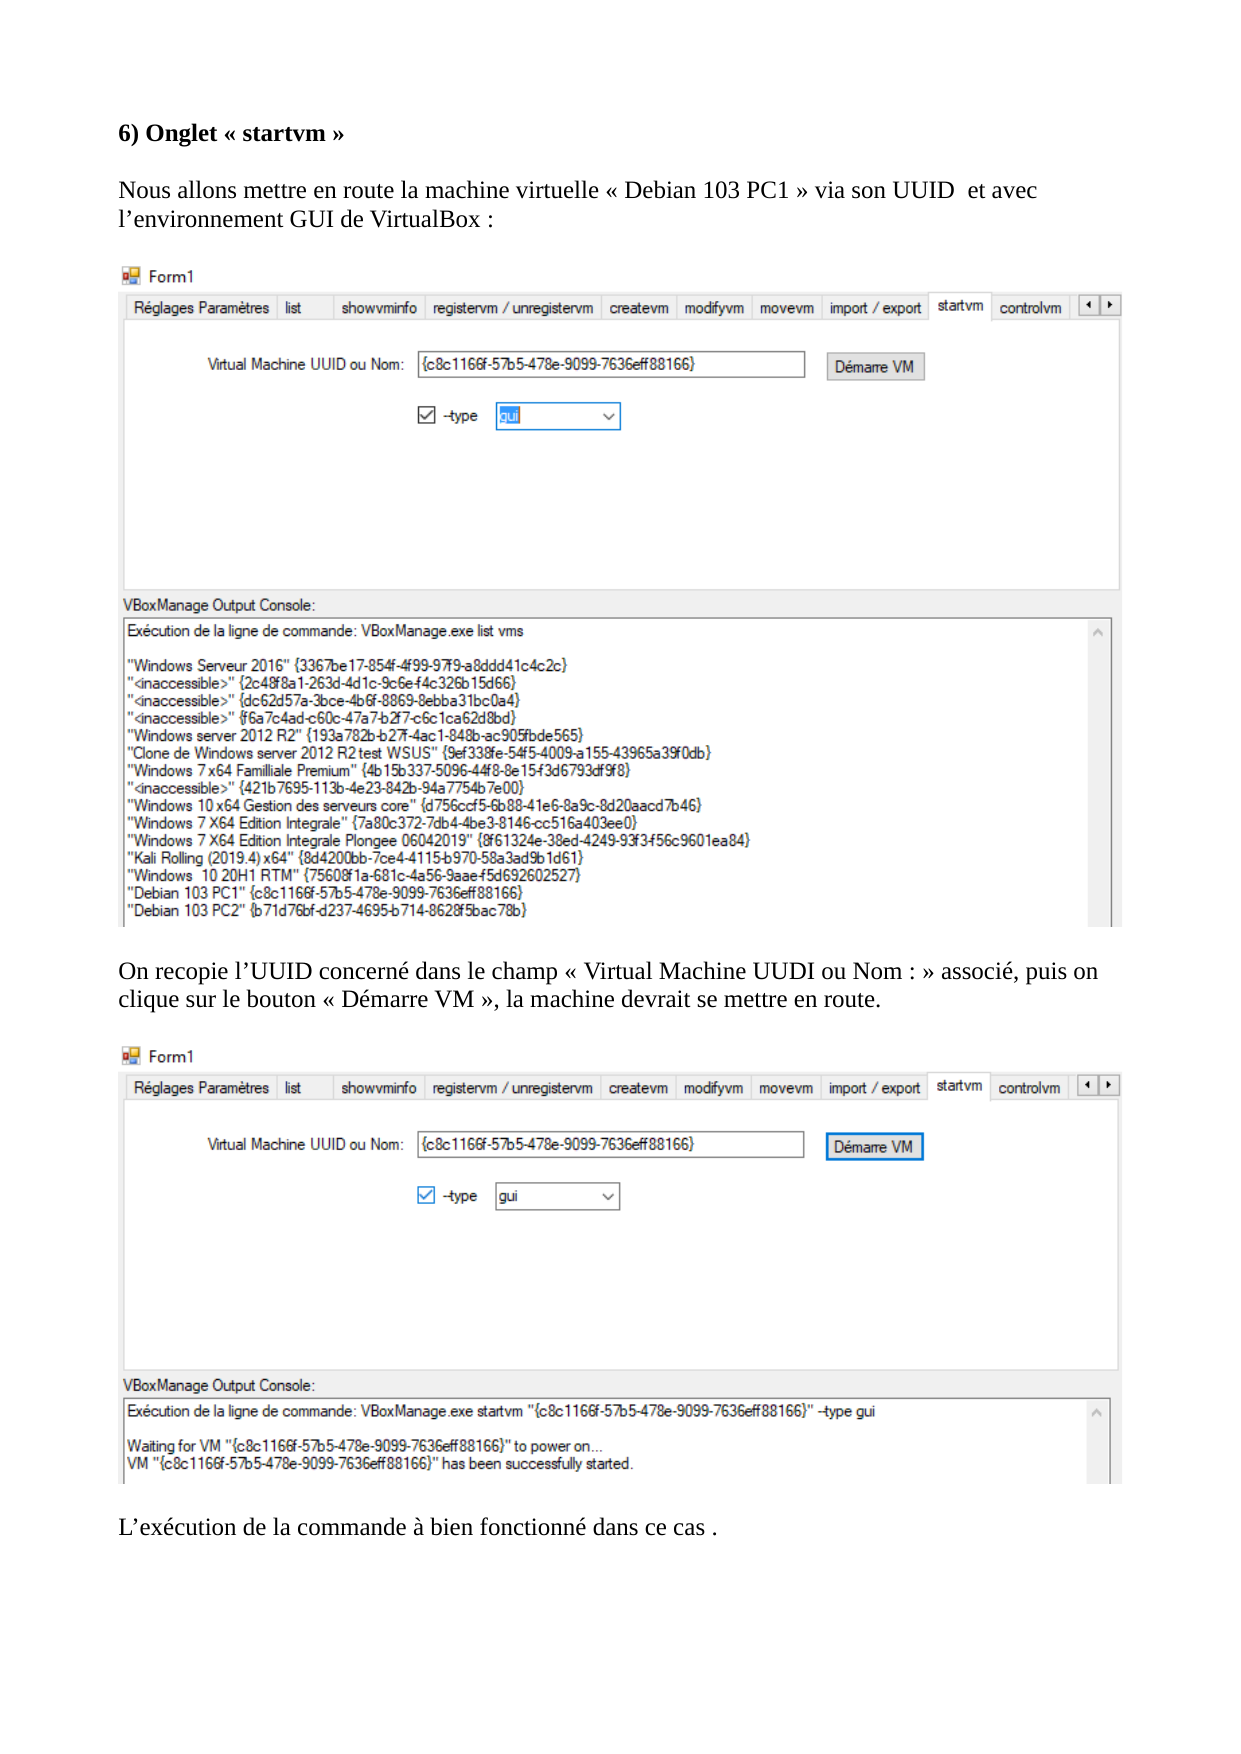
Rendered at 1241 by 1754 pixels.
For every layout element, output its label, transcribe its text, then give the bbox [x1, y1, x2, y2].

text 6) Onglet « startvm » [118, 118, 1122, 147]
picture [118, 1042, 1123, 1484]
picture [118, 261, 1123, 927]
text Nous allons mettre en route la machine virtuelle « Debian 103 PC1 » via son UUID et avec l’environnement GUI de VirtualBox : [118, 176, 1122, 233]
text On recopie l’UUID concerné dans le champ « Virtual Machine UUDI ou Nom : » associé, puis on clique sur le bouton « Démarre VM », la machine devrait se mettre en route. [118, 956, 1122, 1013]
text L’exécution de la commande à bien fonctionné dans ce cas . [118, 1512, 1122, 1541]
